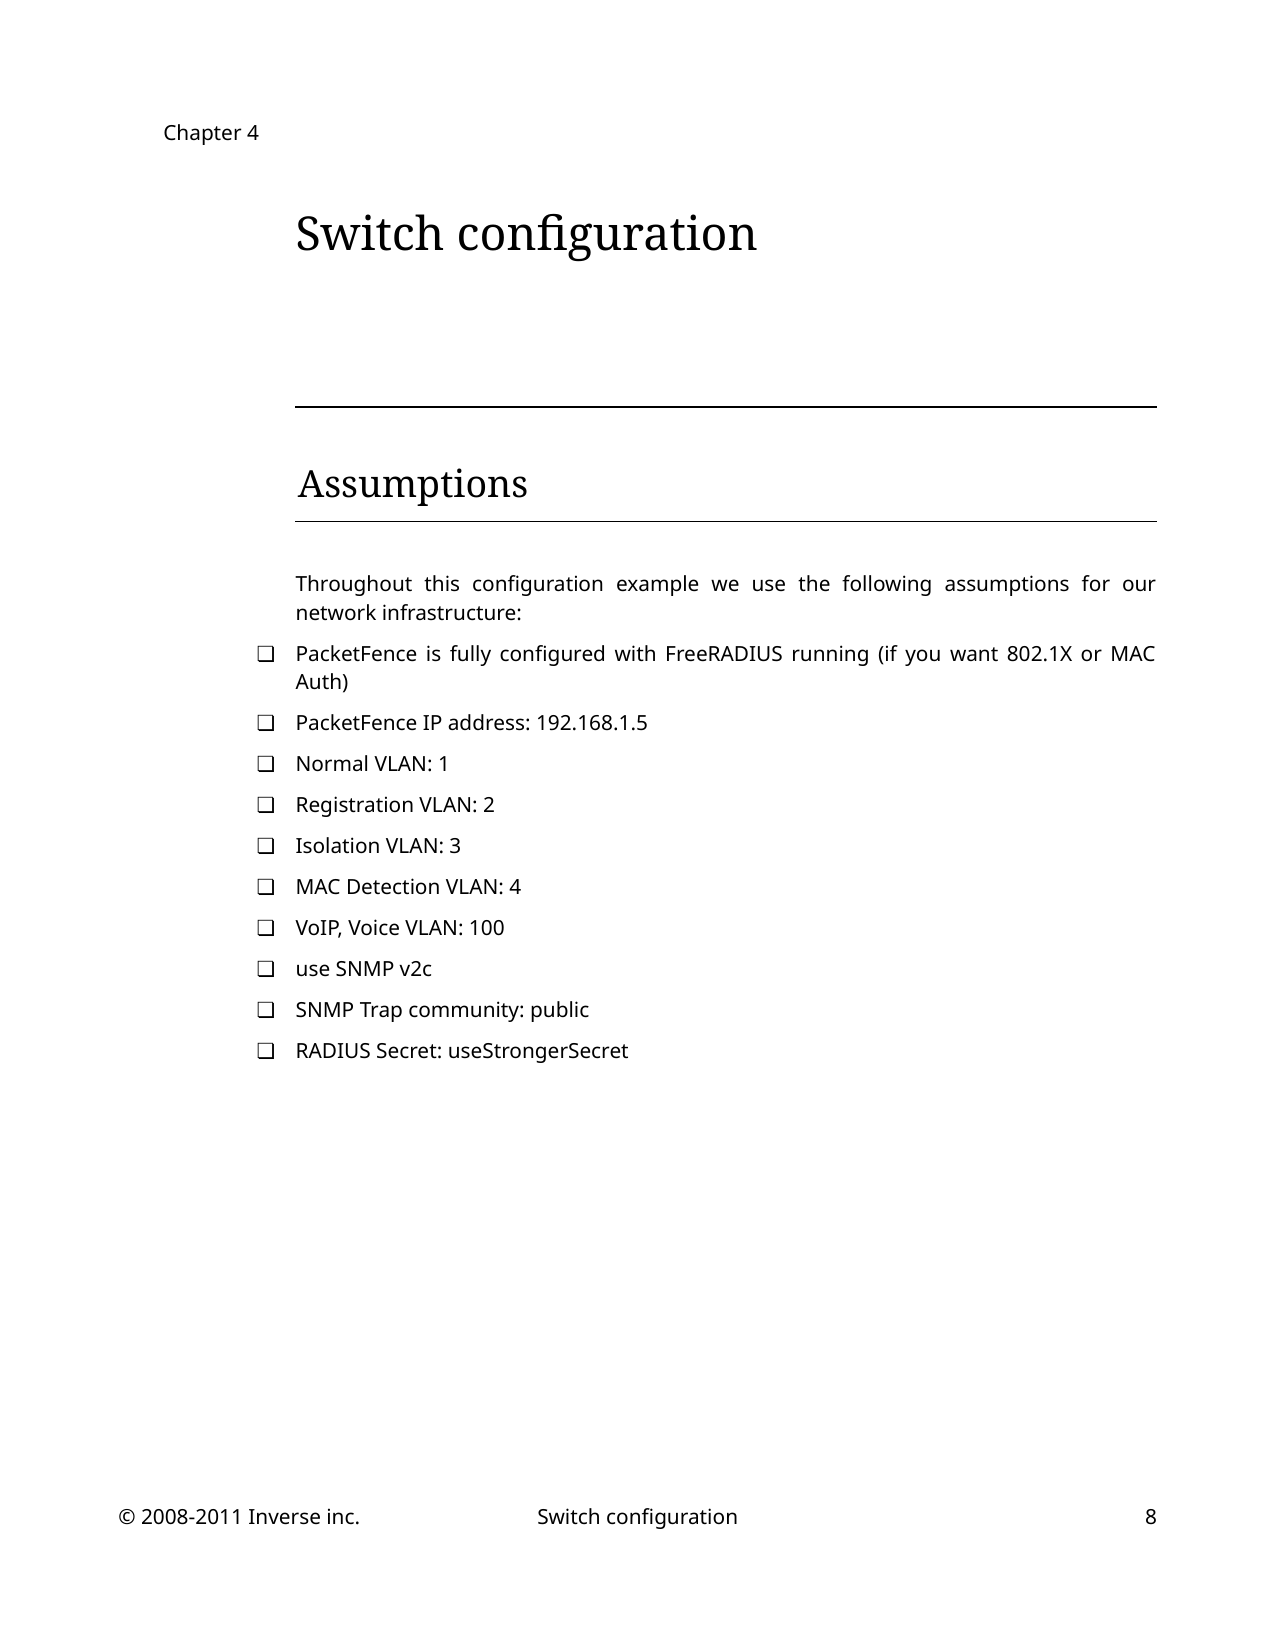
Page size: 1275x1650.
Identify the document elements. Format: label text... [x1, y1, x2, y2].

subtitle Switch configuration [295, 201, 1157, 406]
list ❏ MAC Detection VLAN: 4 [256, 872, 1157, 900]
list ❏ Registration VLAN: 2 [256, 790, 1157, 818]
subtitle Assumptions [295, 458, 1157, 521]
list ❏ PacketFence is fully configured with FreeRADIUS running (if you want 802.1X or MAC Auth) [256, 639, 1157, 696]
text Throughout this configuration example we use the following assumptions for our network infrastructure: [295, 569, 1157, 626]
list ❏ SNMP Trap community: public [256, 995, 1157, 1023]
list ❏ RADIUS Secret: useStrongerSecret [256, 1036, 1157, 1064]
list ❏ Isolation VLAN: 3 [256, 831, 1157, 859]
list ❏ Normal VLAN: 1 [256, 749, 1157, 778]
list ❏ use SNMP v2c [256, 954, 1157, 982]
list ❏ VoIP, Voice VLAN: 100 [256, 913, 1157, 941]
list ❏ PacketFence IP address: 192.168.1.5 [256, 708, 1157, 737]
